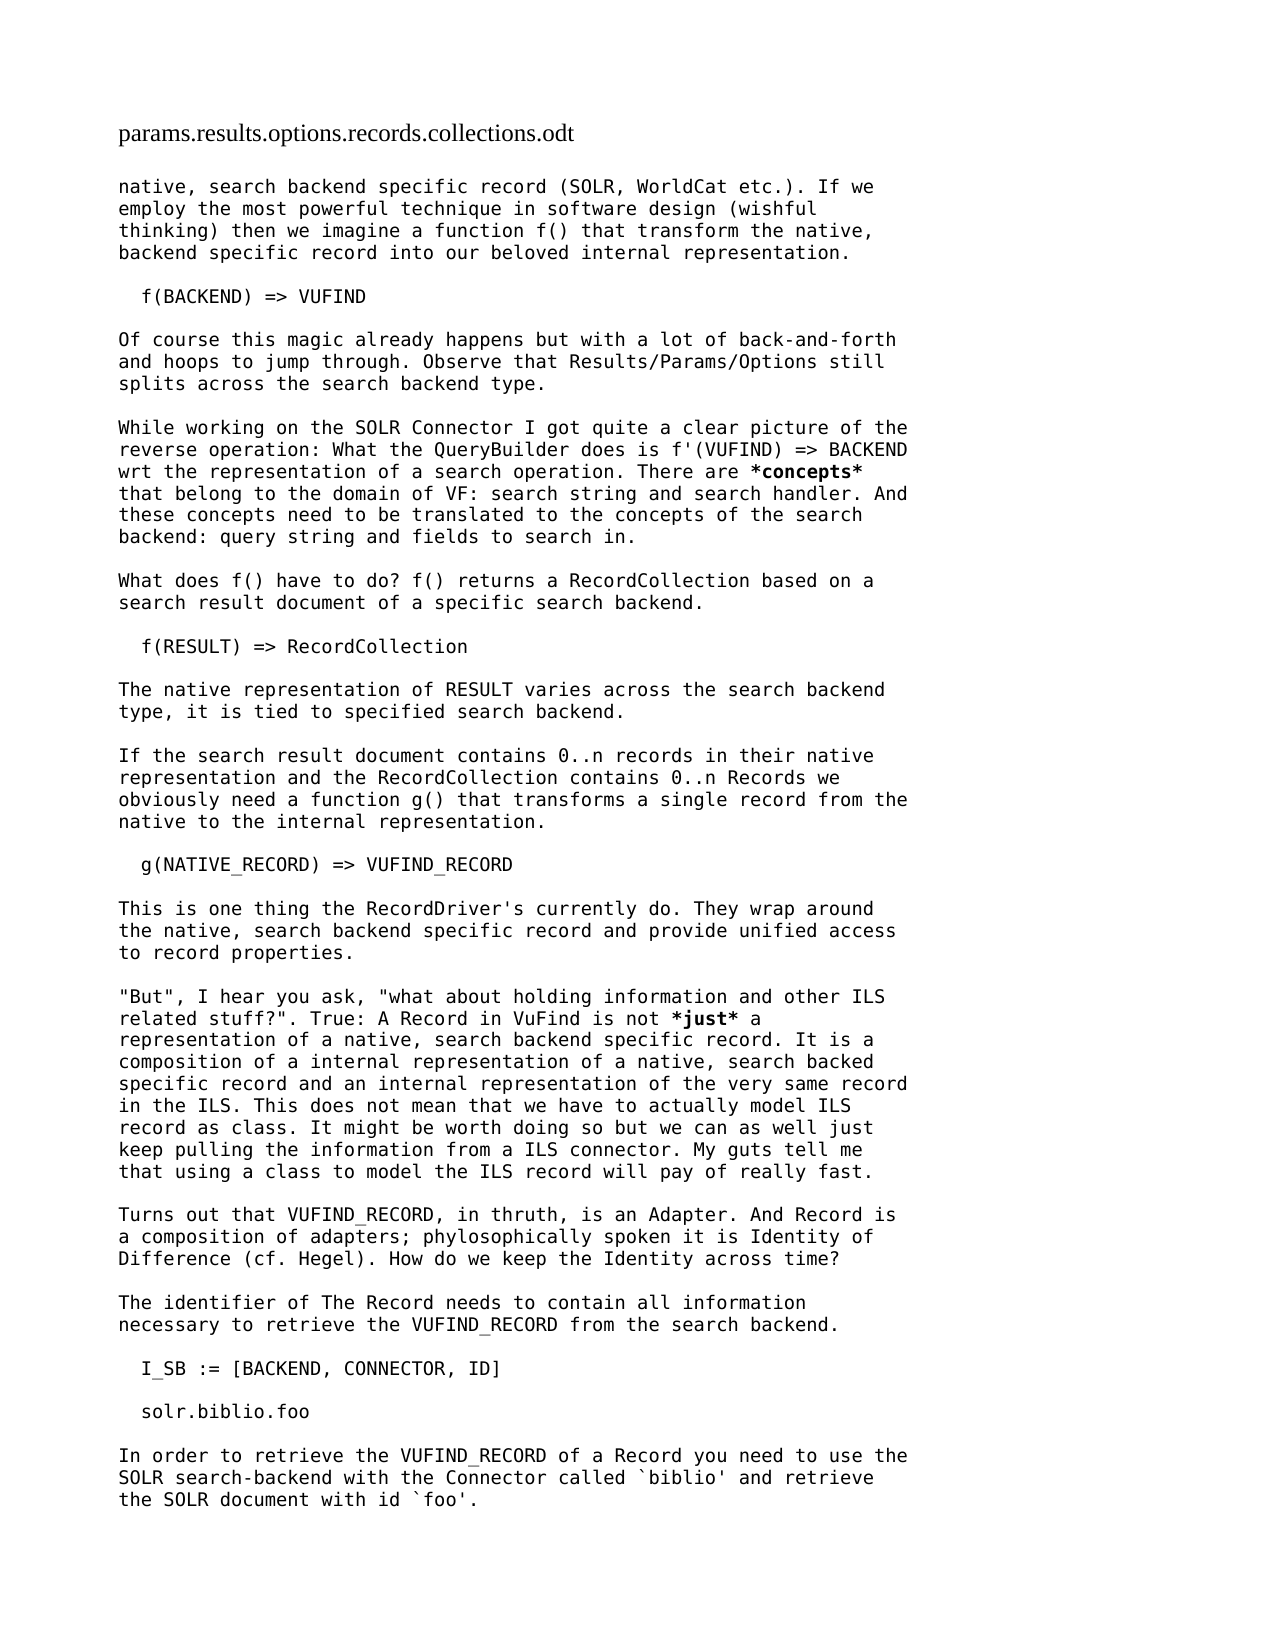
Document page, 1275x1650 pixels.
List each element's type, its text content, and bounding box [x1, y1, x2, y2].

text The identifier of The Record needs to contain all information [118, 1292, 1157, 1314]
text thinking) then we imagine a function f() that transform the native, [118, 220, 1157, 242]
text The native representation of RESULT varies across the search backend [118, 679, 1157, 701]
text f(RESULT) => RecordCollection [118, 636, 1157, 658]
text Turns out that VUFIND_RECORD, in thruth, is an Adapter. And Record is [118, 1204, 1157, 1226]
text representation and the RecordCollection contains 0..n Records we [118, 767, 1157, 789]
text these concepts need to be translated to the concepts of the search [118, 504, 1157, 526]
text splits across the search backend type. [118, 373, 1157, 395]
text I_SB := [BACKEND, CONNECTOR, ID] [118, 1358, 1157, 1379]
text SOLR search-backend with the Connector called `biblio' and retrieve [118, 1467, 1157, 1489]
text Difference (cf. Hegel). How do we keep the Identity across time? [118, 1248, 1157, 1270]
text backend specific record into our beloved internal representation. [118, 242, 1157, 264]
text f(BACKEND) => VUFIND [118, 286, 1157, 308]
text In order to retrieve the VUFIND_RECORD of a Record you need to use the [118, 1445, 1157, 1467]
text in the ILS. This does not mean that we have to actually model ILS [118, 1095, 1157, 1117]
text a composition of adapters; phylosophically spoken it is Identity of [118, 1226, 1157, 1248]
text wrt the representation of a search operation. There are *concepts* [118, 461, 1157, 483]
text employ the most powerful technique in software design (wishful [118, 198, 1157, 220]
text type, it is tied to specified search backend. [118, 701, 1157, 723]
text specific record and an internal representation of the very same record [118, 1073, 1157, 1095]
text This is one thing the RecordDriver's currently do. They wrap around [118, 898, 1157, 920]
text the SOLR document with id `foo'. [118, 1489, 1157, 1511]
text the native, search backend specific record and provide unified access [118, 920, 1157, 942]
text native to the internal representation. [118, 811, 1157, 833]
text obviously need a function g() that transforms a single record from the [118, 789, 1157, 811]
text "But", I hear you ask, "what about holding information and other ILS [118, 986, 1157, 1008]
text backend: query string and fields to search in. [118, 526, 1157, 548]
text search result document of a specific search backend. [118, 592, 1157, 614]
text representation of a native, search backend specific record. It is a [118, 1029, 1157, 1051]
text that using a class to model the ILS record will pay of really fast. [118, 1161, 1157, 1183]
text native, search backend specific record (SOLR, WorldCat etc.). If we [118, 176, 1157, 198]
text Of course this magic already happens but with a lot of back-and-forth [118, 329, 1157, 351]
text While working on the SOLR Connector I got quite a clear picture of the [118, 417, 1157, 439]
text solr.biblio.foo [118, 1401, 1157, 1423]
text that belong to the domain of VF: search string and search handler. And [118, 483, 1157, 504]
text to record properties. [118, 942, 1157, 964]
text and hoops to jump through. Observe that Results/Params/Options still [118, 351, 1157, 373]
text reverse operation: What the QueryBuilder does is f'(VUFIND) => BACKEND [118, 439, 1157, 461]
text g(NATIVE_RECORD) => VUFIND_RECORD [118, 854, 1157, 876]
text record as class. It might be worth doing so but we can as well just [118, 1117, 1157, 1139]
text composition of a internal representation of a native, search backed [118, 1051, 1157, 1073]
text related stuff?". True: A Record in VuFind is not *just* a [118, 1008, 1157, 1029]
text If the search result document contains 0..n records in their native [118, 745, 1157, 767]
text necessary to retrieve the VUFIND_RECORD from the search backend. [118, 1314, 1157, 1336]
text keep pulling the information from a ILS connector. My guts tell me [118, 1139, 1157, 1161]
text What does f() have to do? f() returns a RecordCollection based on a [118, 570, 1157, 592]
